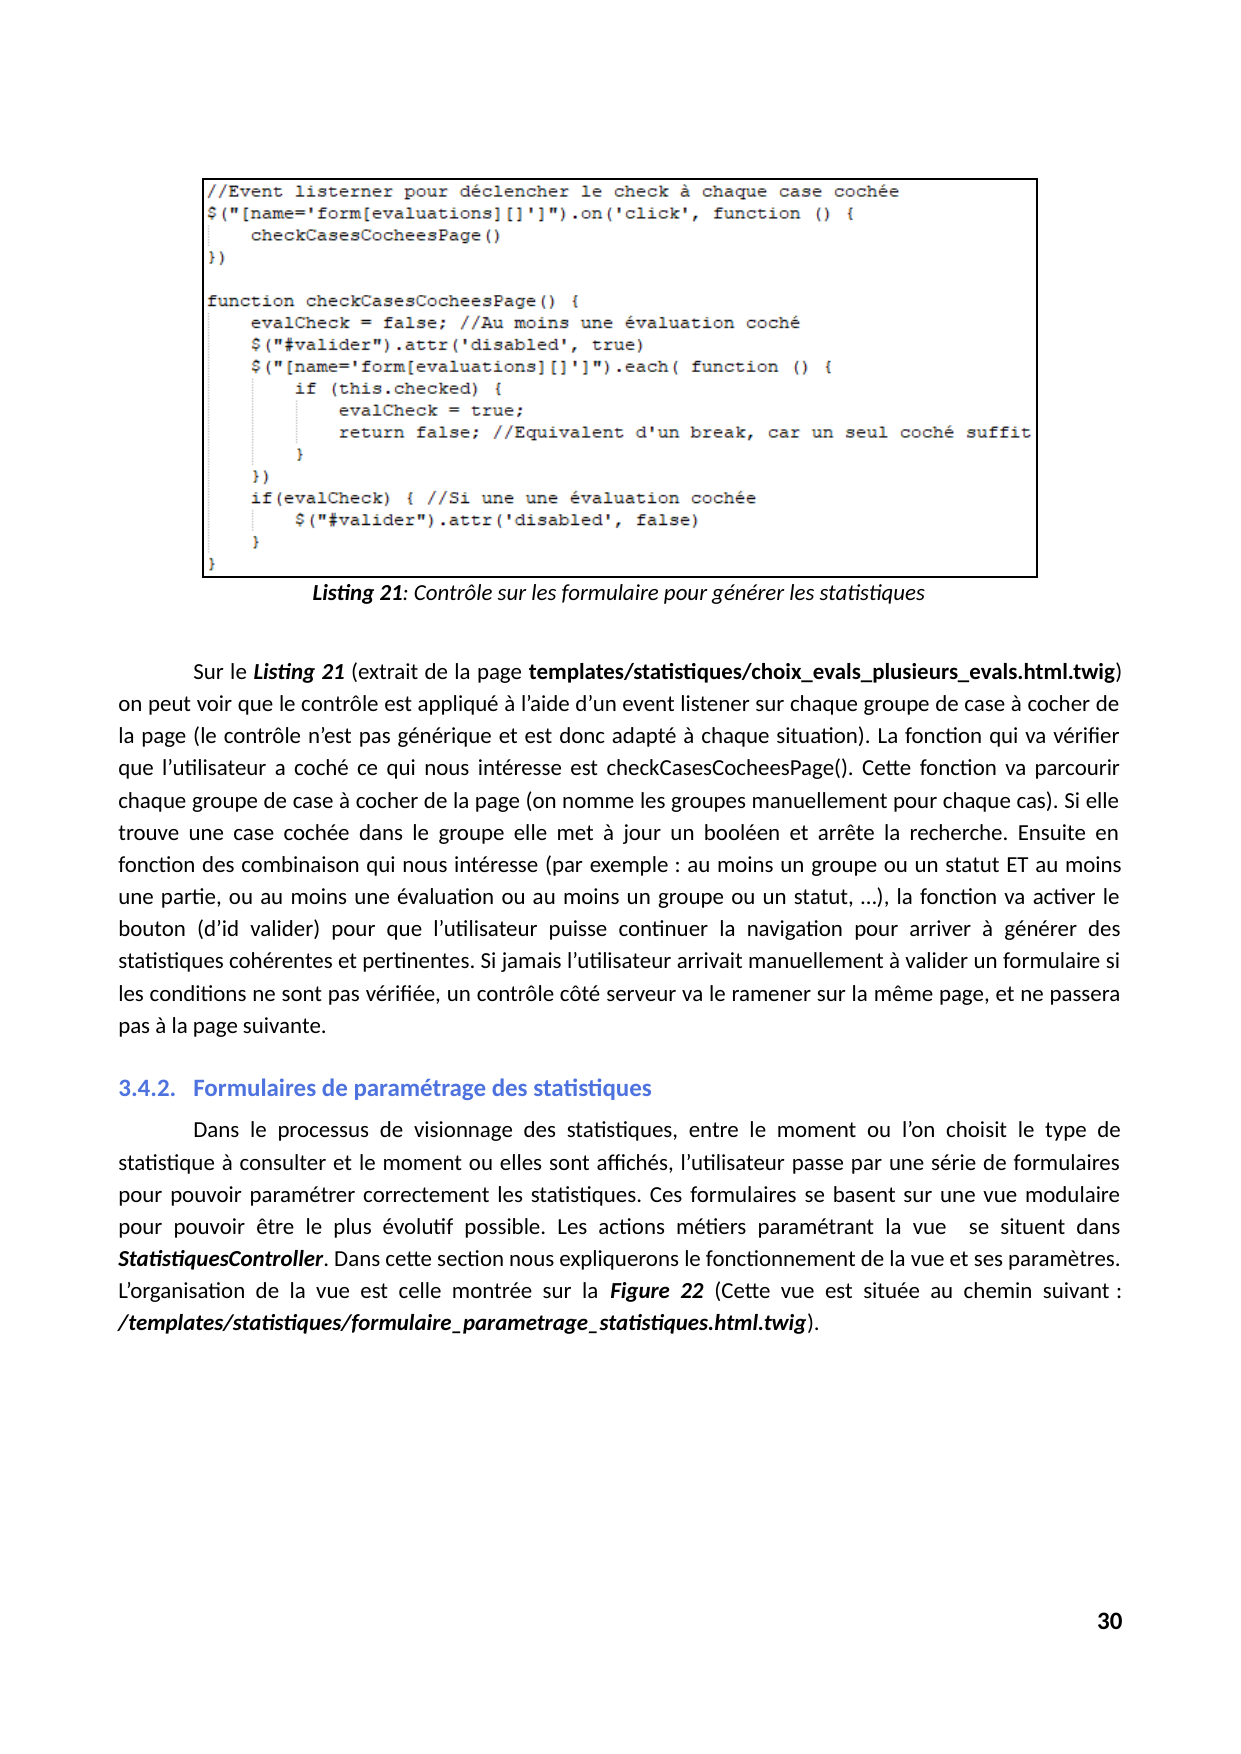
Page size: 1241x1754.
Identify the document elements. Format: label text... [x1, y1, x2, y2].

list Listing 21: Contrôle sur les formulaire pour générer les statistiques [202, 578, 1038, 606]
picture [204, 180, 1036, 576]
text Dans le processus de visionnage des statistiques, entre le moment ou l’on choisit le type de statistique à consulter et le moment ou elles sont affichés, l’utilisateur passe par une série de formulaires pour pouvoir paramétrer correctement les statistiques. Ces formulaires se basent sur une vue modulaire pour pouvoir être le plus évolutif possible. Les actions métiers paramétrant la vue se situent dans StatistiquesController. Dans cette section nous expliquerons le fonctionnement de la vue et ses paramètres. L’organisation de la vue est celle montrée sur la Figure 22 (Cette vue est située au chemin suivant : /templates/statistiques/formulaire_parametrage_statistiques.html.twig). [118, 1115, 1122, 1337]
subtitle Formulaires de paramétrage des statistiques [118, 1072, 1122, 1103]
text Sur le Listing 21 (extrait de la page templates/statistiques/choix_evals_plusieurs_evals.html.twig) on peut voir que le contrôle est appliqué à l’aide d’un event listener sur chaque groupe de case à cocher de la page (le contrôle n’est pas générique et est donc adapté à chaque situation). La fonction qui va vérifier que l’utilisateur a coché ce qui nous intéresse est checkCasesCocheesPage(). Cette fonction va parcourir chaque groupe de case à cocher de la page (on nomme les groupes manuellement pour chaque cas). Si elle trouve une case cochée dans le groupe elle met à jour un booléen et arrête la recherche. Ensuite en fonction des combinaison qui nous intéresse (par exemple : au moins un groupe ou un statut ET au moins une partie, ou au moins une évaluation ou au moins un groupe ou un statut, …), la fonction va activer le bouton (d’id valider) pour que l’utilisateur puisse continuer la navigation pour arriver à générer des statistiques cohérentes et pertinentes. Si jamais l’utilisateur arrivait manuellement à valider un formulaire si les conditions ne sont pas vérifiée, un contrôle côté serveur va le ramener sur la même page, et ne passera pas à la page suivante. [118, 657, 1122, 1039]
